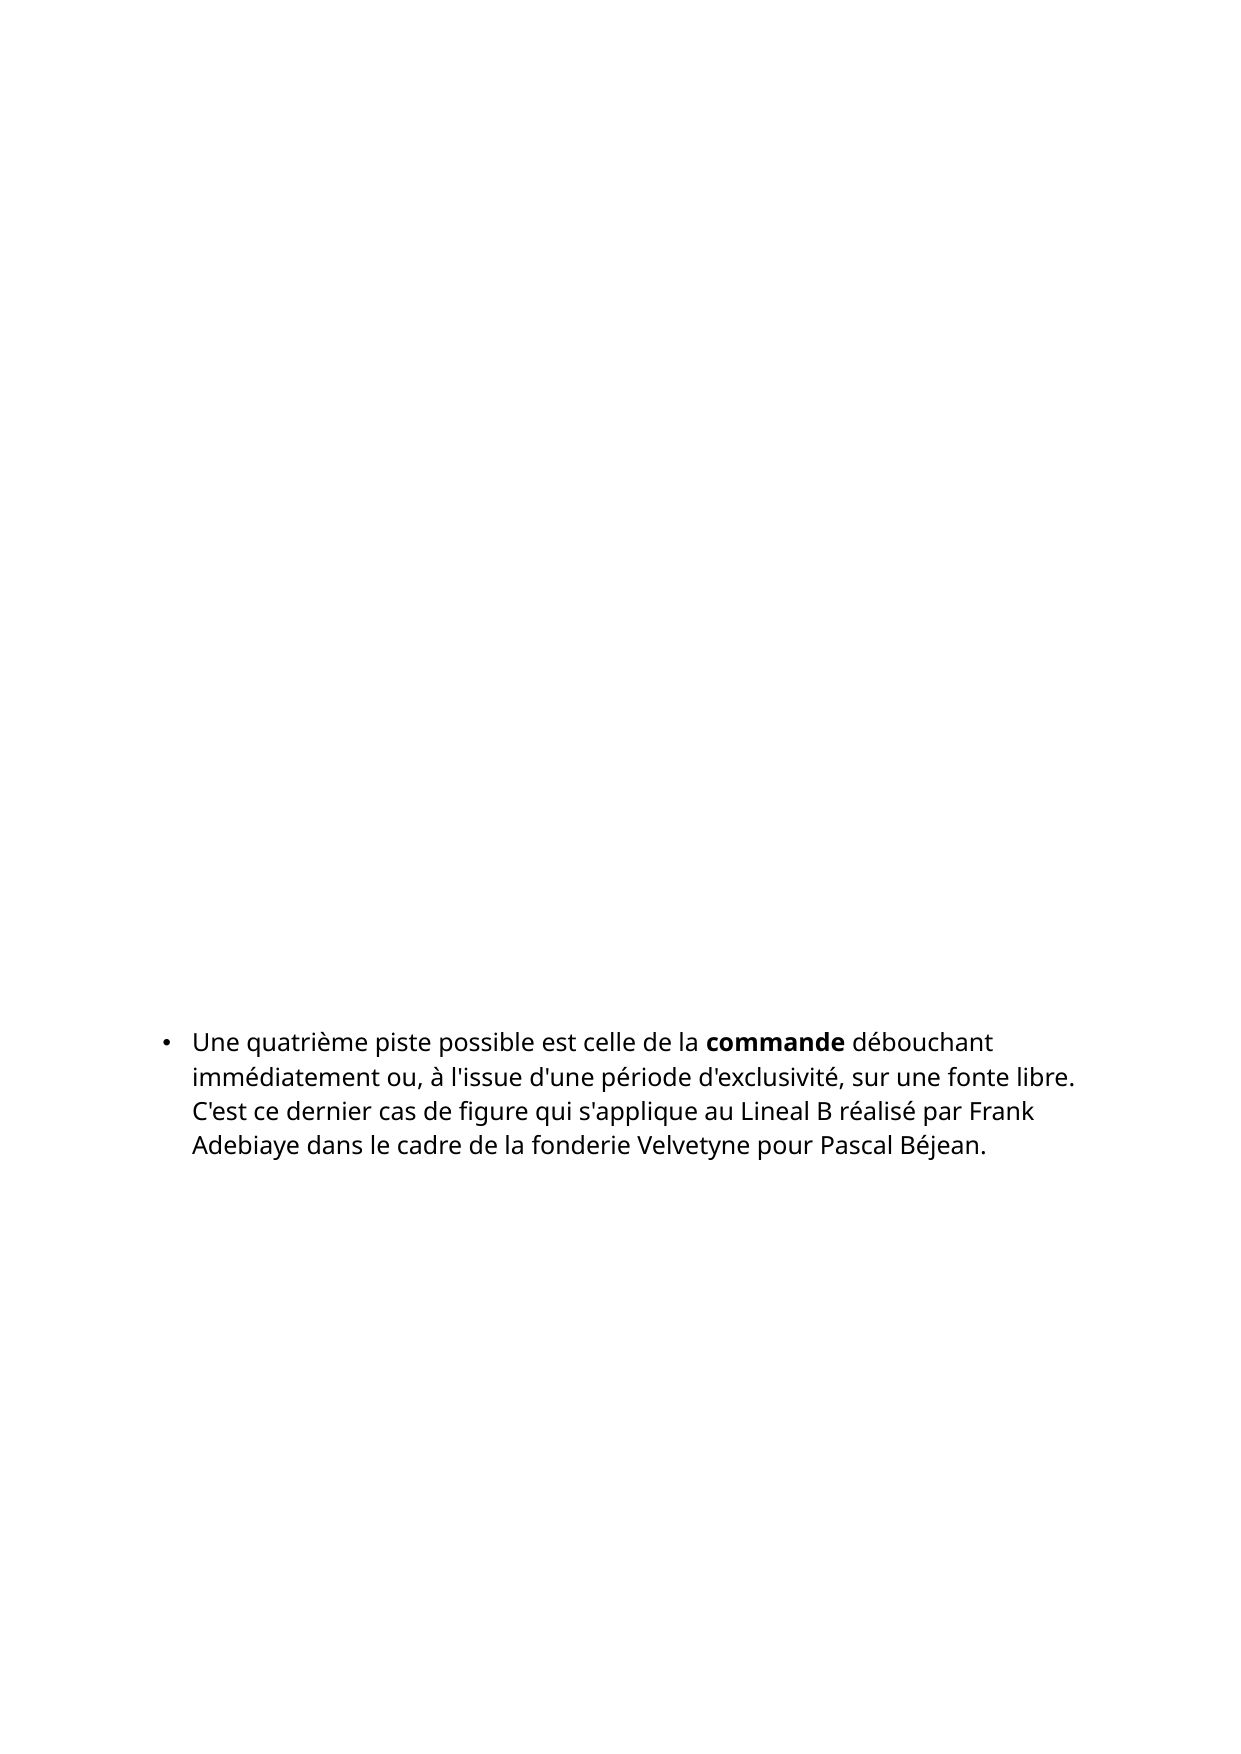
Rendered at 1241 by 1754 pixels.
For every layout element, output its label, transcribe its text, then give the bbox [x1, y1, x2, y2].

list Une quatrième piste possible est celle de la commande débouchant immédiatement ou, à l'issue d'une période d'exclusivité, sur une fonte libre. C'est ce dernier cas de figure qui s'applique au Lineal B réalisé par Frank Adebiaye dans le cadre de la fonderie Velvetyne pour Pascal Béjean. [162, 1025, 1122, 1161]
